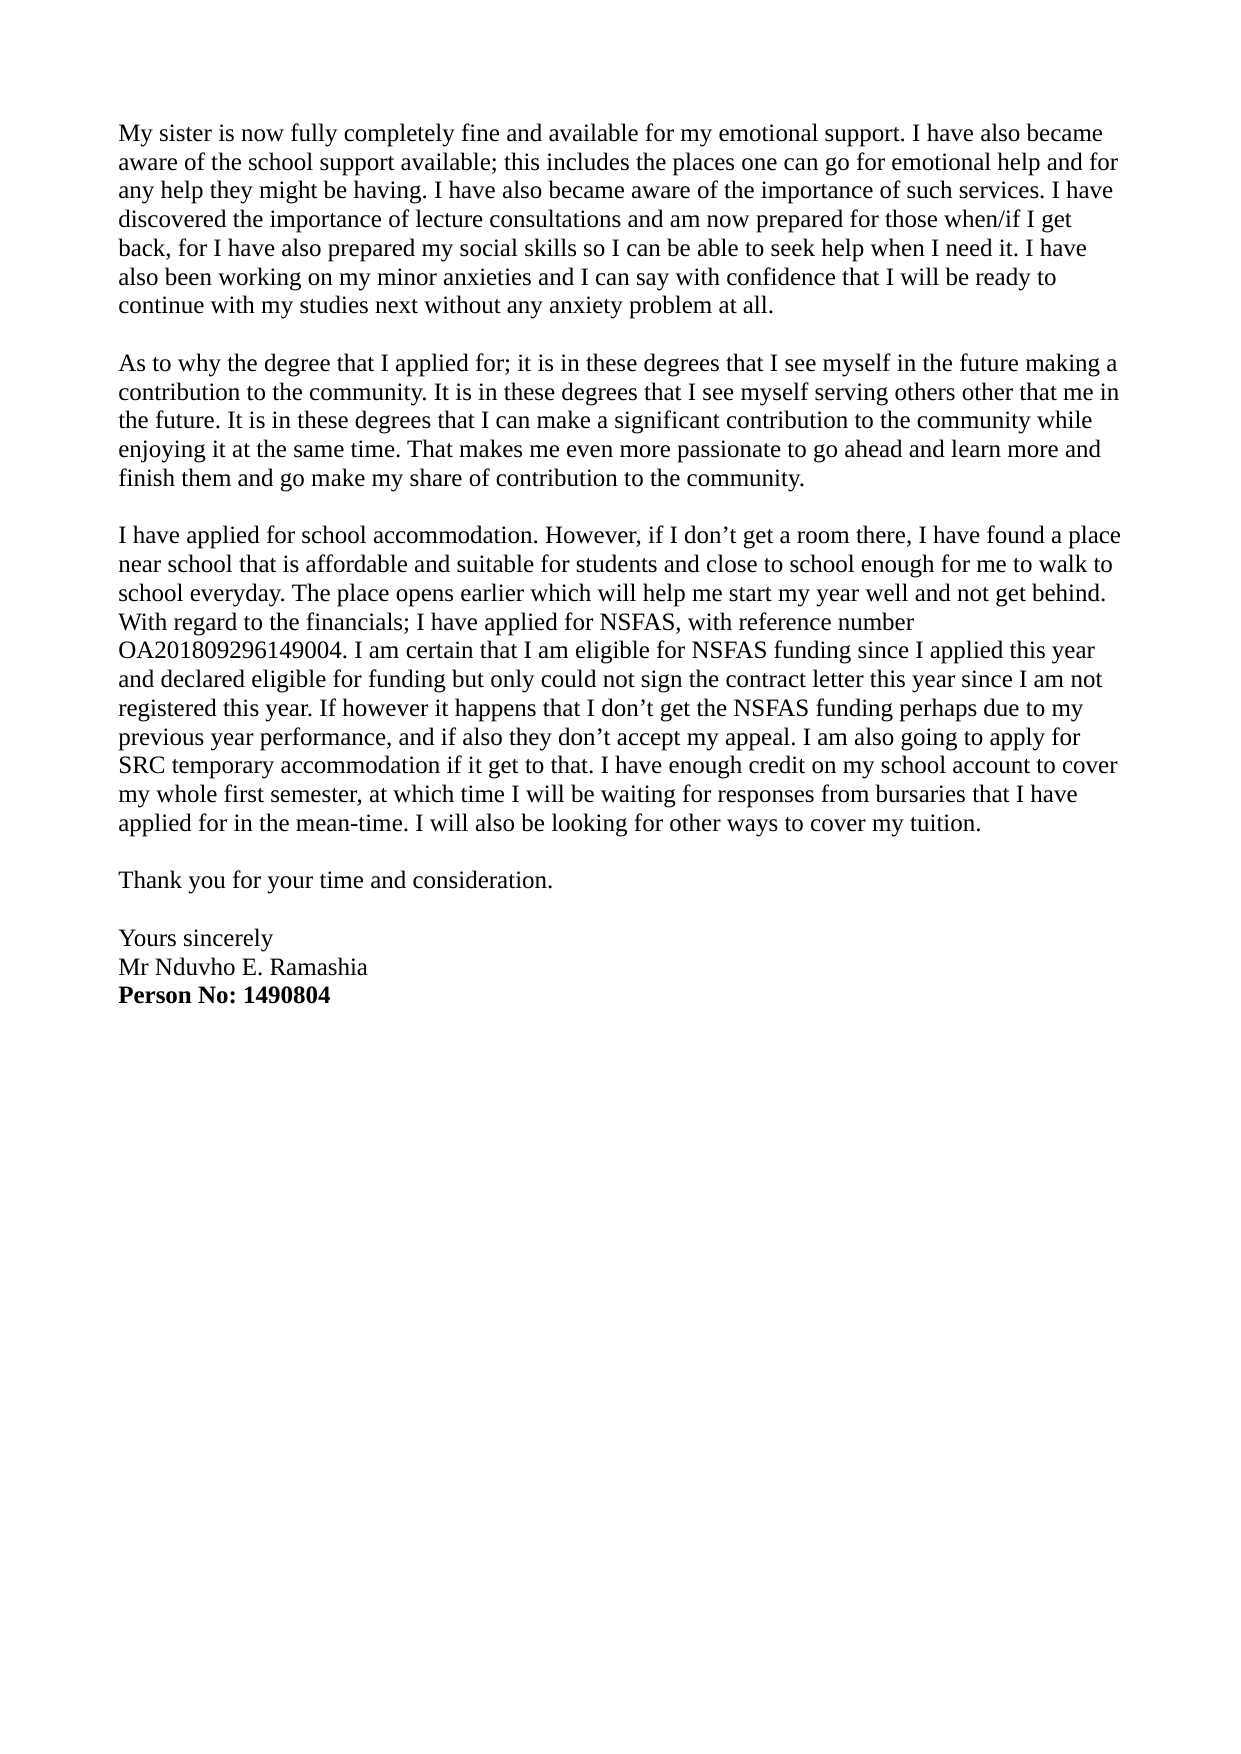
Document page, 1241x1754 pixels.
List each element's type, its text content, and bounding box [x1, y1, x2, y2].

text I have applied for school accommodation. However, if I don’t get a room there, I have found a place near school that is affordable and suitable for students and close to school enough for me to walk to school everyday. The place opens earlier which will help me start my year well and not get behind. With regard to the financials; I have applied for NSFAS, with reference number OA201809296149004. I am certain that I am eligible for NSFAS funding since I applied this year and declared eligible for funding but only could not sign the contract letter this year since I am not registered this year. If however it happens that I don’t get the NSFAS funding perhaps due to my previous year performance, and if also they don’t accept my appeal. I am also going to apply for SRC temporary accommodation if it get to that. I have enough credit on my school account to cover my whole first semester, at which time I will be waiting for responses from bursaries that I have applied for in the mean-time. I will also be looking for other ways to cover my tuition. [118, 521, 1122, 837]
text As to why the degree that I applied for; it is in these degrees that I see myself in the future making a contribution to the community. It is in these degrees that I see myself serving others other that me in the future. It is in these degrees that I can make a significant contribution to the community while enjoying it at the same time. That makes me even more passionate to go ahead and learn more and finish them and go make my share of contribution to the community. [118, 348, 1122, 492]
text Person No: 1490804 [118, 981, 1122, 1009]
text Yours sincerely [118, 923, 1122, 952]
text Mr Nduvho E. Ramashia [118, 952, 1122, 981]
text My sister is now fully completely fine and available for my emotional support. I have also became aware of the school support available; this includes the places one can go for emotional help and for any help they might be having. I have also became aware of the importance of such services. I have discovered the importance of lecture consultations and am now prepared for those when/if I get back, for I have also prepared my social skills so I can be able to seek help when I need it. I have also been working on my minor anxieties and I can say with confidence that I will be ready to continue with my studies next without any anxiety problem at all. [118, 118, 1122, 319]
text Thank you for your time and consideration. [118, 866, 1122, 894]
